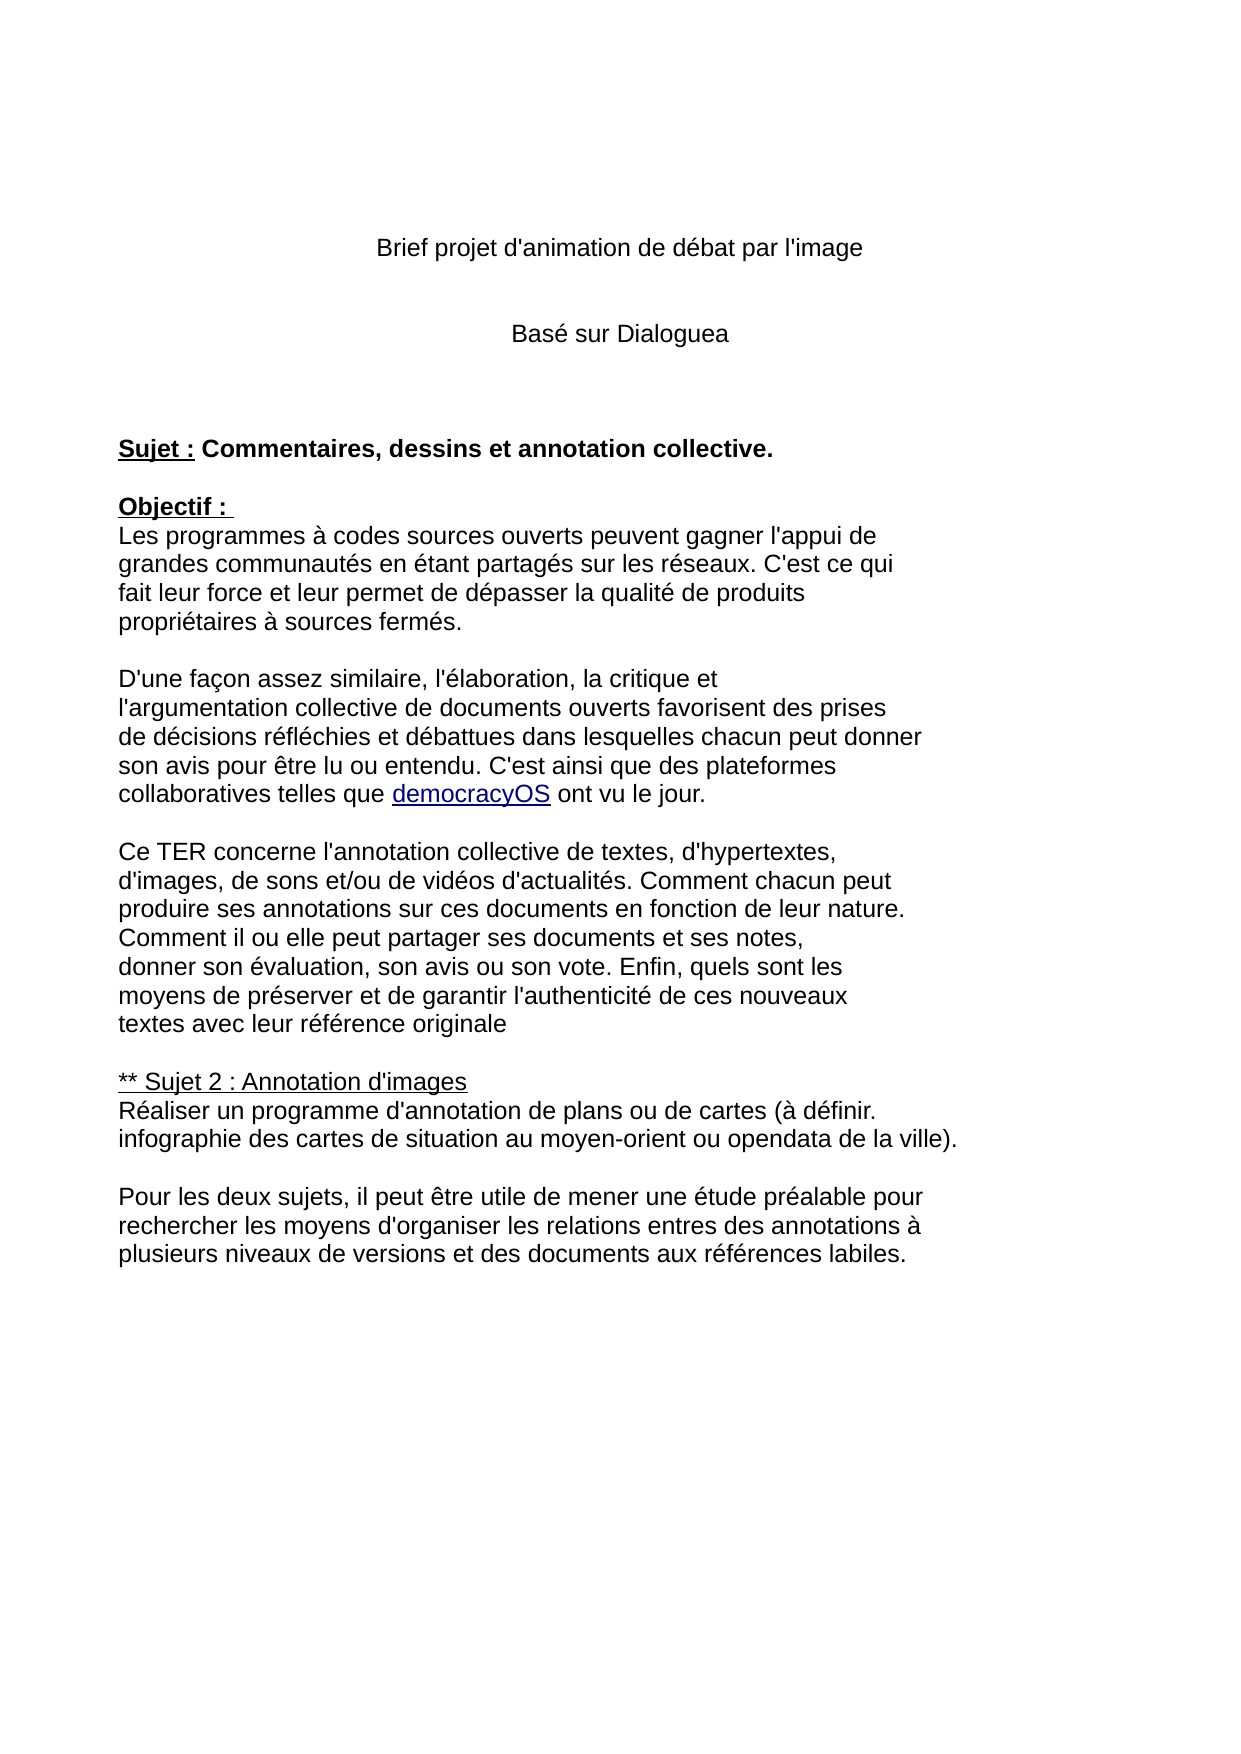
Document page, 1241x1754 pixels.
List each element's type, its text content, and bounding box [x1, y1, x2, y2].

text Les programmes à codes sources ouverts peuvent gagner l'appui de grandes communautés en étant partagés sur les réseaux. C'est ce qui fait leur force et leur permet de dépasser la qualité de produits propriétaires à sources fermés. D'une façon assez similaire, l'élaboration, la critique et l'argumentation collective de documents ouverts favorisent des prises de décisions réfléchies et débattues dans lesquelles chacun peut donner son avis pour être lu ou entendu. C'est ainsi que des plateformes collaboratives telles que democracyOS ont vu le jour. Ce TER concerne l'annotation collective de textes, d'hypertextes, d'images, de sons et/ou de vidéos d'actualités. Comment chacun peut produire ses annotations sur ces documents en fonction de leur nature. Comment il ou elle peut partager ses documents et ses notes, donner son évaluation, son avis ou son vote. Enfin, quels sont les moyens de préserver et de garantir l'authenticité de ces nouveaux textes avec leur référence originale ** Sujet 2 : Annotation d'images Réaliser un programme d'annotation de plans ou de cartes (à définir. infographie des cartes de situation au moyen-orient ou opendata de la ville). Pour les deux sujets, il peut être utile de mener une étude préalable pour rechercher les moyens d'organiser les relations entres des annotations à plusieurs niveaux de versions et des documents aux références labiles. [118, 521, 1122, 1297]
text Objectif : [118, 492, 1122, 521]
text Brief projet d'animation de débat par l'image [118, 233, 1122, 262]
text Basé sur Dialoguea [118, 319, 1122, 348]
text Sujet : Commentaires, dessins et annotation collective. [118, 434, 1122, 463]
